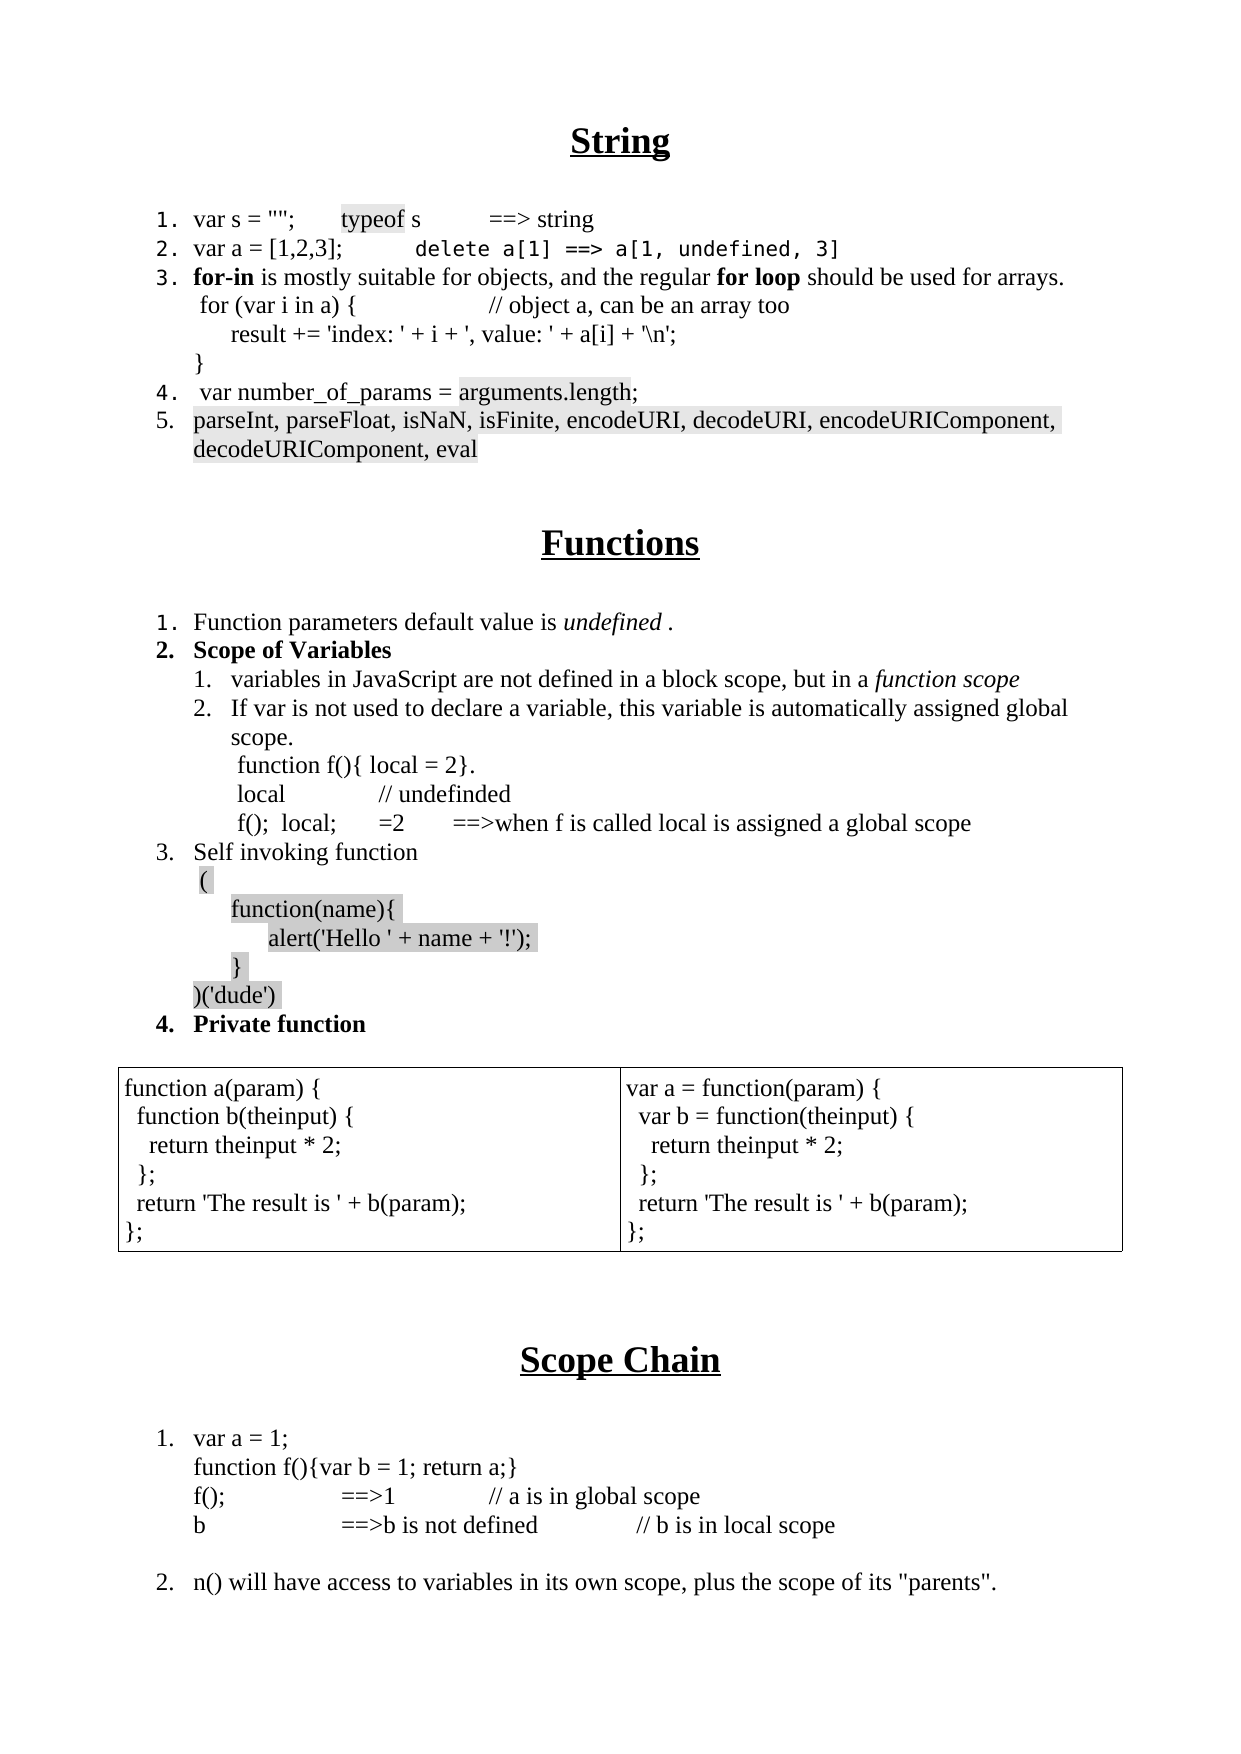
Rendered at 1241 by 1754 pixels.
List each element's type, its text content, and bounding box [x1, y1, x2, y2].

list for-in is mostly suitable for objects, and the regular for loop should be used for arrays. for (var i in a) { // object a, can be an array too [156, 262, 1122, 319]
list If var is not used to declare a variable, this variable is automatically assigned global scope. function f(){ local = 2}. local // undefinded f(); local; =2 ==>when f is called local is assigned a global scope [193, 693, 1122, 837]
list function f(){var b = 1; return a;} [156, 1452, 1122, 1481]
list var a = 1; [156, 1423, 1122, 1452]
list } [156, 348, 1122, 377]
list n() will have access to variables in its own scope, plus the scope of its "parents". [156, 1567, 1122, 1625]
list b ==>b is not defined // b is in local scope [156, 1510, 1122, 1567]
list Self invoking function ( [156, 837, 1122, 894]
list Scope of Variables [156, 636, 1122, 664]
list variables in JavaScript are not defined in a block scope, but in a function scope [193, 664, 1122, 693]
list f(); ==>1 // a is in global scope [156, 1481, 1122, 1510]
text Scope Chain [118, 1337, 1122, 1423]
list } [193, 952, 1122, 981]
list var s = ""; typeof s ==> string [156, 204, 1122, 233]
list Private function [156, 1009, 1122, 1067]
text String [118, 118, 1122, 204]
list function(name){ [193, 894, 1122, 923]
list var number_of_params = arguments.length; [156, 377, 1122, 406]
list Function parameters default value is undefined . [156, 607, 1122, 636]
list )('dude') [156, 981, 1122, 1009]
list alert('Hello ' + name + '!'); [231, 923, 1122, 952]
list var a = [1,2,3]; delete a[1] ==> a[1, undefined, 3] [156, 233, 1122, 262]
table_header function a(param) { function b(theinput) { return theinput * 2; }; return 'The result is ' + b(param); }; [119, 1068, 620, 1251]
list result += 'index: ' + i + ', value: ' + a[i] + '\n'; [193, 319, 1122, 348]
list parseInt, parseFloat, isNaN, isFinite, encodeURI, decodeURI, encodeURIComponent, decodeURIComponent, eval [156, 406, 1122, 463]
text Functions [118, 521, 1122, 607]
table_header var a = function(param) { var b = function(theinput) { return theinput * 2; }; return 'The result is ' + b(param); }; [621, 1068, 1122, 1251]
